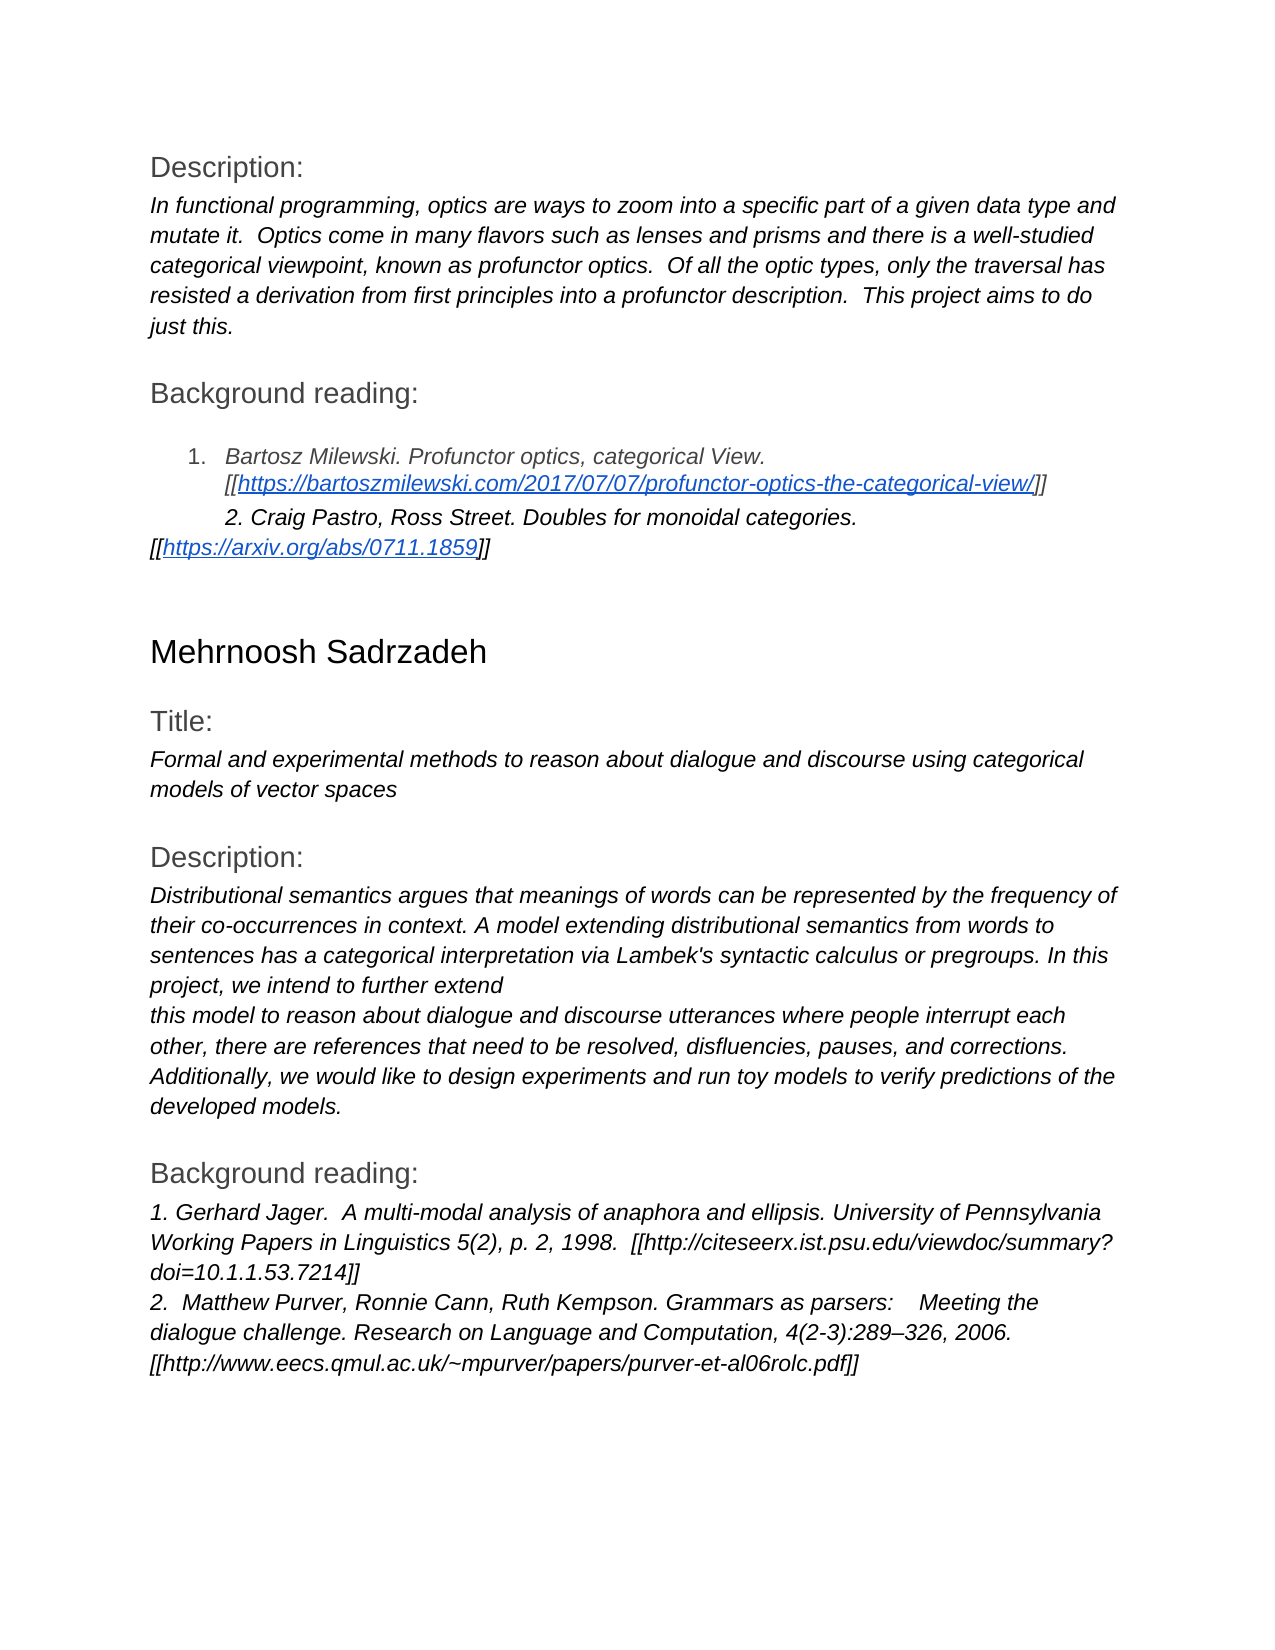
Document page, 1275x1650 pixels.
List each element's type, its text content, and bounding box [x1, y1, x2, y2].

subtitle Description: [150, 840, 1125, 873]
text this model to reason about dialogue and discourse utterances where people interrupt each other, there are references that need to be resolved, disfluencies, pauses, and corrections. Additionally, we would like to design experiments and run toy models to verify predictions of the developed models. [150, 1002, 1125, 1119]
text Formal and experimental methods to reason about dialogue and discourse using categorical models of vector spaces [150, 746, 1125, 802]
text 2. Matthew Purver, Ronnie Cann, Ruth Kempson. Grammars as parsers: Meeting the dialogue challenge. Research on Language and Computation, 4(2-3):289–326, 2006. [[http://www.eecs.qmul.ac.uk/~mpurver/papers/purver-et-al06rolc.pdf]] [150, 1289, 1125, 1376]
text 1. Gerhard Jager. A multi-modal analysis of anaphora and ellipsis. University of Pennsylvania Working Papers in Linguistics 5(2), p. 2, 1998. [[http://citeseerx.ist.psu.edu/viewdoc/summary?doi=10.1.1.53.7214]] [150, 1198, 1125, 1285]
subtitle Background reading: [150, 376, 1125, 410]
subtitle Bartosz Milewski. Profunctor optics, categorical View. [[https://bartoszmilewski.com/2017/07/07/profunctor-optics-the-categorical-view/]] [187, 443, 1125, 496]
subtitle Title: [150, 704, 1125, 738]
text In functional programming, optics are ways to zoom into a specific part of a given data type and mutate it. Optics come in many flavors such as lenses and prisms and there is a well-studied categorical viewpoint, known as profunctor optics. Of all the optic types, only the traversal has resisted a derivation from first principles into a profunctor description. This project aims to do just this. [150, 192, 1125, 339]
subtitle Mehrnoosh Sadrzadeh [150, 632, 1125, 671]
subtitle Description: [150, 150, 1125, 183]
text Distributional semantics argues that meanings of words can be represented by the frequency of their co-occurrences in context. A model extending distributional semantics from words to sentences has a categorical interpretation via Lambek's syntactic calculus or pregroups. In this project, we intend to further extend [150, 882, 1125, 998]
subtitle Background reading: [150, 1157, 1125, 1190]
text 2. Craig Pastro, Ross Street. Doubles for monoidal categories. [[https://arxiv.org/abs/0711.1859]] [150, 504, 1125, 561]
